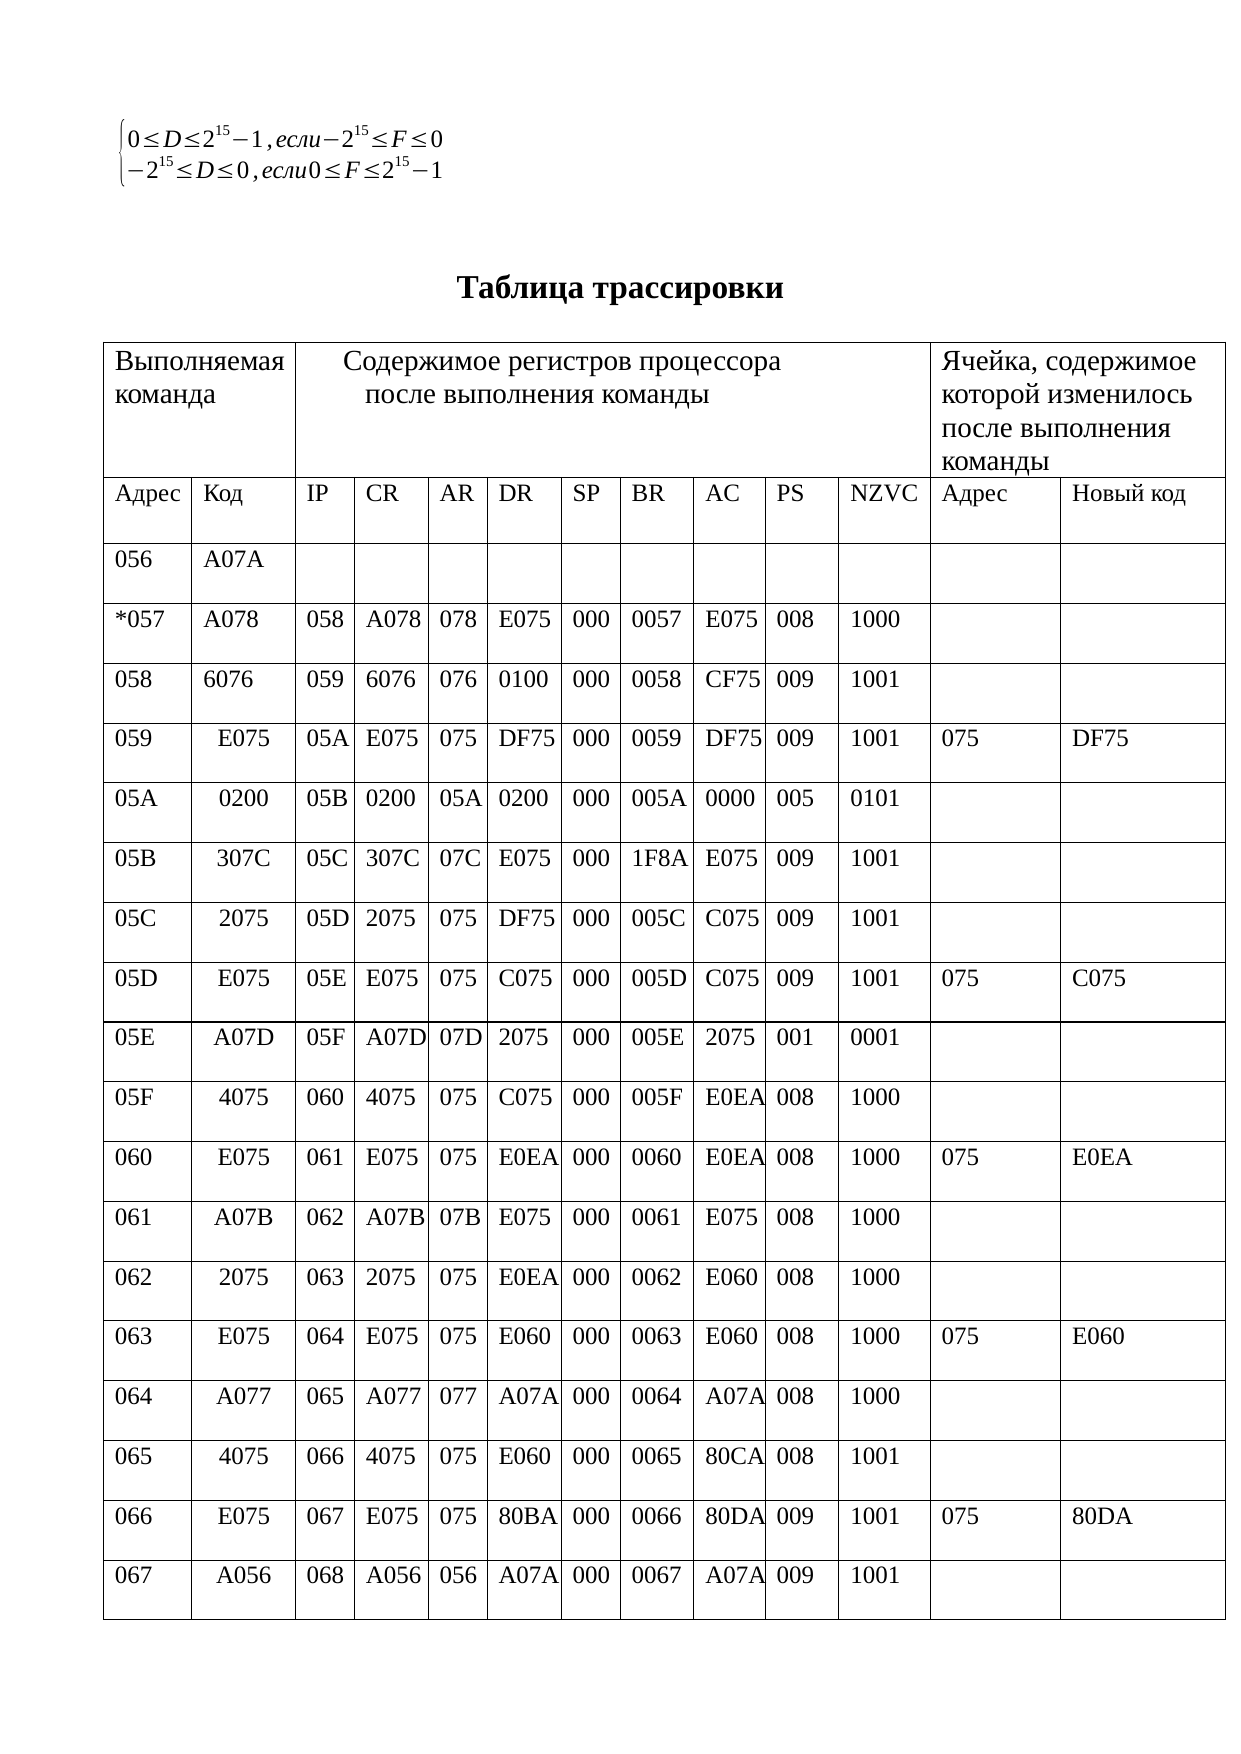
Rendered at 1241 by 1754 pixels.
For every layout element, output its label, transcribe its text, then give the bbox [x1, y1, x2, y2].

table_cell 4075 [192, 1082, 295, 1141]
table_cell 05F [104, 1082, 191, 1141]
table_cell A07A [694, 1381, 765, 1440]
table_cell [931, 783, 1060, 842]
table_cell 009 [766, 664, 838, 722]
table_cell 008 [766, 1262, 838, 1320]
table_cell A077 [355, 1381, 428, 1440]
table_cell [562, 544, 620, 603]
table_cell 05B [296, 783, 354, 842]
table_cell C075 [694, 903, 765, 962]
table_cell 000 [562, 783, 620, 842]
table_header Выполняемая команда [104, 343, 295, 477]
table_cell A07A [192, 544, 295, 603]
table_cell 062 [296, 1202, 354, 1261]
table_cell PS [766, 478, 838, 543]
table_cell [839, 544, 930, 603]
table_cell 061 [296, 1142, 354, 1201]
table_cell 005C [621, 903, 693, 962]
table_cell [931, 604, 1060, 663]
table_cell 1000 [839, 1321, 930, 1380]
table_cell 4075 [355, 1082, 428, 1141]
table_cell A078 [355, 604, 428, 663]
table_cell E075 [192, 724, 295, 782]
table_cell 075 [931, 1501, 1060, 1559]
table_cell 009 [766, 963, 838, 1021]
table_cell 075 [931, 724, 1060, 782]
table_cell 064 [104, 1381, 191, 1440]
table_cell Новый код [1061, 478, 1225, 543]
table_cell 05C [104, 903, 191, 962]
table_cell 067 [104, 1561, 191, 1619]
table_cell 064 [296, 1321, 354, 1380]
table_cell 075 [429, 1082, 487, 1141]
table_cell 000 [562, 1082, 620, 1141]
table_cell 005 [766, 783, 838, 842]
table_cell 009 [766, 903, 838, 962]
table_cell E075 [488, 604, 561, 663]
table_cell 05F [296, 1023, 354, 1081]
table_cell E060 [488, 1441, 561, 1500]
table_cell 07D [429, 1023, 487, 1081]
table_cell 076 [429, 664, 487, 722]
table_cell 1001 [839, 1561, 930, 1619]
table_cell 000 [562, 1321, 620, 1380]
table_cell [296, 544, 354, 603]
table_cell [766, 544, 838, 603]
table_cell 077 [429, 1381, 487, 1440]
table_cell 000 [562, 1381, 620, 1440]
table_cell AR [429, 478, 487, 543]
table_cell E0EA [488, 1262, 561, 1320]
table_cell [931, 664, 1060, 722]
table_cell 063 [296, 1262, 354, 1320]
table_cell [931, 903, 1060, 962]
table_cell 80DA [1061, 1501, 1225, 1559]
table_cell 060 [296, 1082, 354, 1141]
table_cell CR [355, 478, 428, 543]
table_cell 008 [766, 1202, 838, 1261]
table_cell [1061, 544, 1225, 603]
table_cell BR [621, 478, 693, 543]
table_cell E075 [192, 1321, 295, 1380]
table_cell E060 [488, 1321, 561, 1380]
table_cell 068 [296, 1561, 354, 1619]
table_cell 067 [296, 1501, 354, 1559]
table_cell 05B [104, 843, 191, 902]
table_cell A056 [192, 1561, 295, 1619]
table_cell [931, 843, 1060, 902]
table_cell 066 [104, 1501, 191, 1559]
table_cell 0064 [621, 1381, 693, 1440]
table_cell 1000 [839, 1381, 930, 1440]
table_cell [1061, 1082, 1225, 1141]
table_cell 009 [766, 1501, 838, 1559]
table_cell 008 [766, 1381, 838, 1440]
table_cell 0200 [488, 783, 561, 842]
table_cell [931, 1202, 1060, 1261]
table_cell *057 [104, 604, 191, 663]
table_cell DF75 [694, 724, 765, 782]
table_cell SP [562, 478, 620, 543]
subtitle Таблица трассировки [118, 267, 1122, 306]
table_cell 000 [562, 963, 620, 1021]
table_cell E060 [694, 1262, 765, 1320]
table_cell E060 [694, 1321, 765, 1380]
table_cell [1061, 1381, 1225, 1440]
table_cell 07B [429, 1202, 487, 1261]
table_cell [1061, 903, 1225, 962]
table_cell 1001 [839, 1501, 930, 1559]
table_cell 062 [104, 1262, 191, 1320]
table_cell 060 [104, 1142, 191, 1201]
table_cell [621, 544, 693, 603]
table_cell 80CA [694, 1441, 765, 1500]
table_cell E075 [488, 843, 561, 902]
table_cell E075 [694, 1202, 765, 1261]
table_cell [488, 544, 561, 603]
table_cell [1061, 1262, 1225, 1320]
table_cell 075 [429, 1142, 487, 1201]
table_cell 000 [562, 1501, 620, 1559]
table_cell A07A [488, 1381, 561, 1440]
table_cell E075 [355, 1142, 428, 1201]
table_cell 2075 [355, 903, 428, 962]
table_cell IP [296, 478, 354, 543]
table_cell E0EA [694, 1142, 765, 1201]
table_cell C075 [488, 963, 561, 1021]
table_cell 2075 [192, 903, 295, 962]
table_cell 4075 [192, 1441, 295, 1500]
table_cell A07D [192, 1023, 295, 1081]
table_cell 1000 [839, 1142, 930, 1201]
table_cell [355, 544, 428, 603]
table_cell 005F [621, 1082, 693, 1141]
table_cell E075 [355, 963, 428, 1021]
table_cell DF75 [1061, 724, 1225, 782]
table_cell [429, 544, 487, 603]
table_cell 008 [766, 1082, 838, 1141]
table_cell 80DA [694, 1501, 765, 1559]
table_cell 05A [104, 783, 191, 842]
table_cell 07C [429, 843, 487, 902]
table_cell NZVC [839, 478, 930, 543]
table_cell 1001 [839, 664, 930, 722]
table_cell 075 [429, 963, 487, 1021]
table_cell 0061 [621, 1202, 693, 1261]
table_cell E075 [355, 724, 428, 782]
table_cell C075 [488, 1082, 561, 1141]
table_cell AC [694, 478, 765, 543]
table_cell 000 [562, 1561, 620, 1619]
table_header Ячейка, содержимое которой изменилось после выполнения команды [931, 343, 1225, 477]
table_cell 0200 [192, 783, 295, 842]
table_cell 05E [296, 963, 354, 1021]
table_cell 065 [104, 1441, 191, 1500]
table_cell 1001 [839, 963, 930, 1021]
table_cell 1001 [839, 843, 930, 902]
table_cell 000 [562, 843, 620, 902]
table_cell 0063 [621, 1321, 693, 1380]
table_cell E075 [355, 1501, 428, 1559]
table_cell E075 [488, 1202, 561, 1261]
table_cell 05D [296, 903, 354, 962]
table_cell 05E [104, 1023, 191, 1081]
table_cell 008 [766, 1321, 838, 1380]
table_cell 009 [766, 724, 838, 782]
table_cell 066 [296, 1441, 354, 1500]
table_cell 056 [104, 544, 191, 603]
table_cell 008 [766, 1142, 838, 1201]
table_cell 1001 [839, 1441, 930, 1500]
table_cell 1000 [839, 1082, 930, 1141]
table_cell 0100 [488, 664, 561, 722]
table_cell [1061, 783, 1225, 842]
table_cell E075 [192, 1142, 295, 1201]
table_cell 056 [429, 1561, 487, 1619]
table_cell 0059 [621, 724, 693, 782]
table_cell Код [192, 478, 295, 543]
table_cell 4075 [355, 1441, 428, 1500]
table_cell E0EA [694, 1082, 765, 1141]
table_cell 065 [296, 1381, 354, 1440]
table_cell [1061, 1202, 1225, 1261]
table_cell 000 [562, 1441, 620, 1500]
table_cell [1061, 1441, 1225, 1500]
table_cell 000 [562, 1262, 620, 1320]
table_cell 307C [192, 843, 295, 902]
table_cell A078 [192, 604, 295, 663]
table_cell 0067 [621, 1561, 693, 1619]
table_cell 2075 [694, 1023, 765, 1081]
table_cell [931, 1023, 1060, 1081]
table_cell [1061, 1561, 1225, 1619]
table_cell 0066 [621, 1501, 693, 1559]
table_cell A07B [355, 1202, 428, 1261]
table_cell 05C [296, 843, 354, 902]
table_cell 059 [104, 724, 191, 782]
table_cell 0062 [621, 1262, 693, 1320]
table_cell [931, 1441, 1060, 1500]
table_cell E060 [1061, 1321, 1225, 1380]
table_cell E075 [694, 843, 765, 902]
table_cell [931, 1561, 1060, 1619]
table_cell 307C [355, 843, 428, 902]
table_cell 008 [766, 1441, 838, 1500]
table_cell 005E [621, 1023, 693, 1081]
table_cell 2075 [488, 1023, 561, 1081]
table_cell 075 [429, 1262, 487, 1320]
table_cell 075 [429, 1441, 487, 1500]
table_cell 000 [562, 1202, 620, 1261]
table_cell 005A [621, 783, 693, 842]
table_cell 075 [931, 963, 1060, 1021]
table_cell A056 [355, 1561, 428, 1619]
table_cell 075 [429, 724, 487, 782]
table_cell [694, 544, 765, 603]
table_cell 0058 [621, 664, 693, 722]
table_cell 075 [429, 1501, 487, 1559]
table_cell 0060 [621, 1142, 693, 1201]
table_cell 0000 [694, 783, 765, 842]
table_cell E0EA [1061, 1142, 1225, 1201]
table_cell 061 [104, 1202, 191, 1261]
table_cell [1061, 1023, 1225, 1081]
table_cell [931, 1082, 1060, 1141]
table_cell 0101 [839, 783, 930, 842]
table_cell A07B [192, 1202, 295, 1261]
table_cell Адрес [104, 478, 191, 543]
table_cell 0200 [355, 783, 428, 842]
table_cell [931, 1262, 1060, 1320]
table_cell 000 [562, 604, 620, 663]
table_cell 6076 [355, 664, 428, 722]
table_cell CF75 [694, 664, 765, 722]
table_cell A077 [192, 1381, 295, 1440]
table_cell E075 [694, 604, 765, 663]
table_cell [1061, 604, 1225, 663]
table_cell 059 [296, 664, 354, 722]
table_cell A07D [355, 1023, 428, 1081]
table_cell 075 [429, 1321, 487, 1380]
table_cell DF75 [488, 903, 561, 962]
table_cell [931, 544, 1060, 603]
table_cell 000 [562, 1142, 620, 1201]
table_cell 80BA [488, 1501, 561, 1559]
table_cell 1000 [839, 1262, 930, 1320]
table_cell E075 [355, 1321, 428, 1380]
table_cell 1000 [839, 1202, 930, 1261]
table_cell 058 [104, 664, 191, 722]
table_cell [931, 1381, 1060, 1440]
table_cell 000 [562, 664, 620, 722]
table_cell A07A [694, 1561, 765, 1619]
table_cell 075 [931, 1321, 1060, 1380]
table_cell 2075 [192, 1262, 295, 1320]
table_cell A07A [488, 1561, 561, 1619]
table_cell Адрес [931, 478, 1060, 543]
table_cell 05D [104, 963, 191, 1021]
table_cell 6076 [192, 664, 295, 722]
table_cell 2075 [355, 1262, 428, 1320]
table_cell E075 [192, 1501, 295, 1559]
table_cell 1001 [839, 724, 930, 782]
table_cell 075 [931, 1142, 1060, 1201]
table_cell 005D [621, 963, 693, 1021]
table_cell 009 [766, 843, 838, 902]
table_cell 008 [766, 604, 838, 663]
table_cell 000 [562, 1023, 620, 1081]
table_cell C075 [694, 963, 765, 1021]
table_cell 058 [296, 604, 354, 663]
table_cell 0057 [621, 604, 693, 663]
table_cell 075 [429, 903, 487, 962]
table_cell C075 [1061, 963, 1225, 1021]
table_cell 1001 [839, 903, 930, 962]
table_cell 1F8A [621, 843, 693, 902]
table_cell 078 [429, 604, 487, 663]
table_cell 000 [562, 724, 620, 782]
table_cell DF75 [488, 724, 561, 782]
table_cell 000 [562, 903, 620, 962]
table_cell [1061, 664, 1225, 722]
table_cell 063 [104, 1321, 191, 1380]
table_cell 05A [429, 783, 487, 842]
table_cell [1061, 843, 1225, 902]
table_cell E075 [192, 963, 295, 1021]
table_cell 0065 [621, 1441, 693, 1500]
table_cell 001 [766, 1023, 838, 1081]
table_cell 1000 [839, 604, 930, 663]
table_cell 05A [296, 724, 354, 782]
table_header Содержимое регистров процессора после выполнения команды [296, 343, 930, 477]
table_cell 009 [766, 1561, 838, 1619]
table_cell 0001 [839, 1023, 930, 1081]
table_cell E0EA [488, 1142, 561, 1201]
table_cell DR [488, 478, 561, 543]
